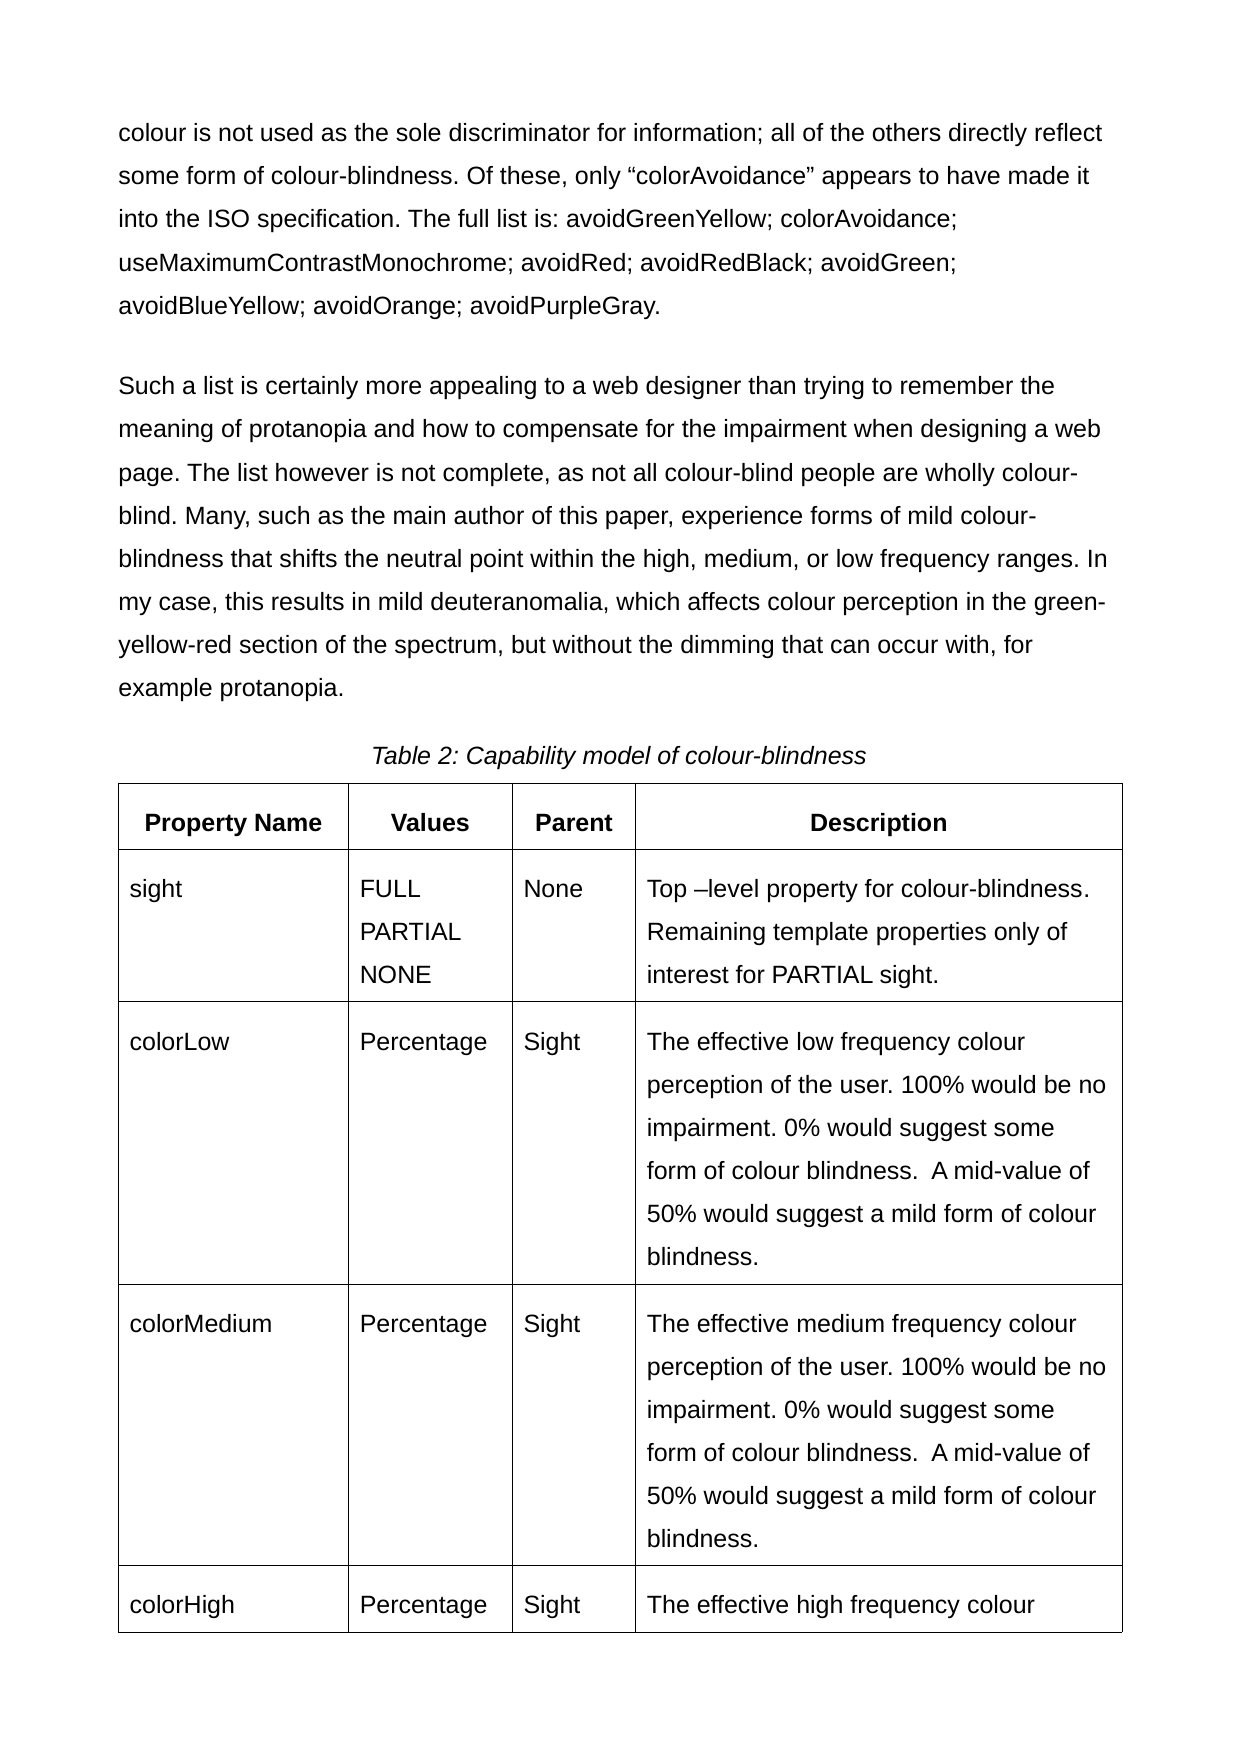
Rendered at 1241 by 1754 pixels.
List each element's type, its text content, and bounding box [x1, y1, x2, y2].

table_cell The effective high frequency colour [636, 1566, 1122, 1632]
table_header Parent [513, 784, 635, 849]
table_cell Percentage [349, 1285, 512, 1565]
table_cell colorMedium [119, 1285, 348, 1565]
table_cell The effective low frequency colour perception of the user. 100% would be no impairment. 0% would suggest some form of colour blindness. A mid-value of 50% would suggest a mild form of colour blindness. [636, 1002, 1122, 1283]
table_cell sight [119, 850, 348, 1001]
table_header Property Name [119, 784, 348, 849]
table_cell Percentage [349, 1002, 512, 1283]
table_cell Sight [513, 1285, 635, 1565]
table_cell Top –level property for colour-blindness. Remaining template properties only of interest for PARTIAL sight. [636, 850, 1122, 1001]
text Table 2: Capability model of colour-blindness [118, 741, 1122, 770]
text Such a list is certainly more appealing to a web designer than trying to remember the meaning of protanopia and how to compensate for the impairment when designing a web page. The list however is not complete, as not all colour-blind people are wholly colour-blind. Many, such as the main author of this paper, experience forms of mild colour-blindness that shifts the neutral point within the high, medium, or low frequency ranges. In my case, this results in mild deuteranomalia, which affects colour perception in the green-yellow-red section of the spectrum, but without the dimming that can occur with, for example protanopia. [118, 371, 1122, 702]
table_header Description [636, 784, 1122, 849]
table_cell The effective medium frequency colour perception of the user. 100% would be no impairment. 0% would suggest some form of colour blindness. A mid-value of 50% would suggest a mild form of colour blindness. [636, 1285, 1122, 1565]
table_cell None [513, 850, 635, 1001]
table_cell Sight [513, 1002, 635, 1283]
table_cell colorLow [119, 1002, 348, 1283]
table_cell FULL PARTIAL NONE [349, 850, 512, 1001]
table_header Values [349, 784, 512, 849]
text colour is not used as the sole discriminator for information; all of the others directly reflect some form of colour-blindness. Of these, only “colorAvoidance” appears to have made it into the ISO specification. The full list is: avoidGreenYellow; colorAvoidance; useMaximumContrastMonochrome; avoidRed; avoidRedBlack; avoidGreen; avoidBlueYellow; avoidOrange; avoidPurpleGray. [118, 118, 1122, 319]
table_cell colorHigh [119, 1566, 348, 1632]
table_cell Percentage [349, 1566, 512, 1632]
table_cell Sight [513, 1566, 635, 1632]
